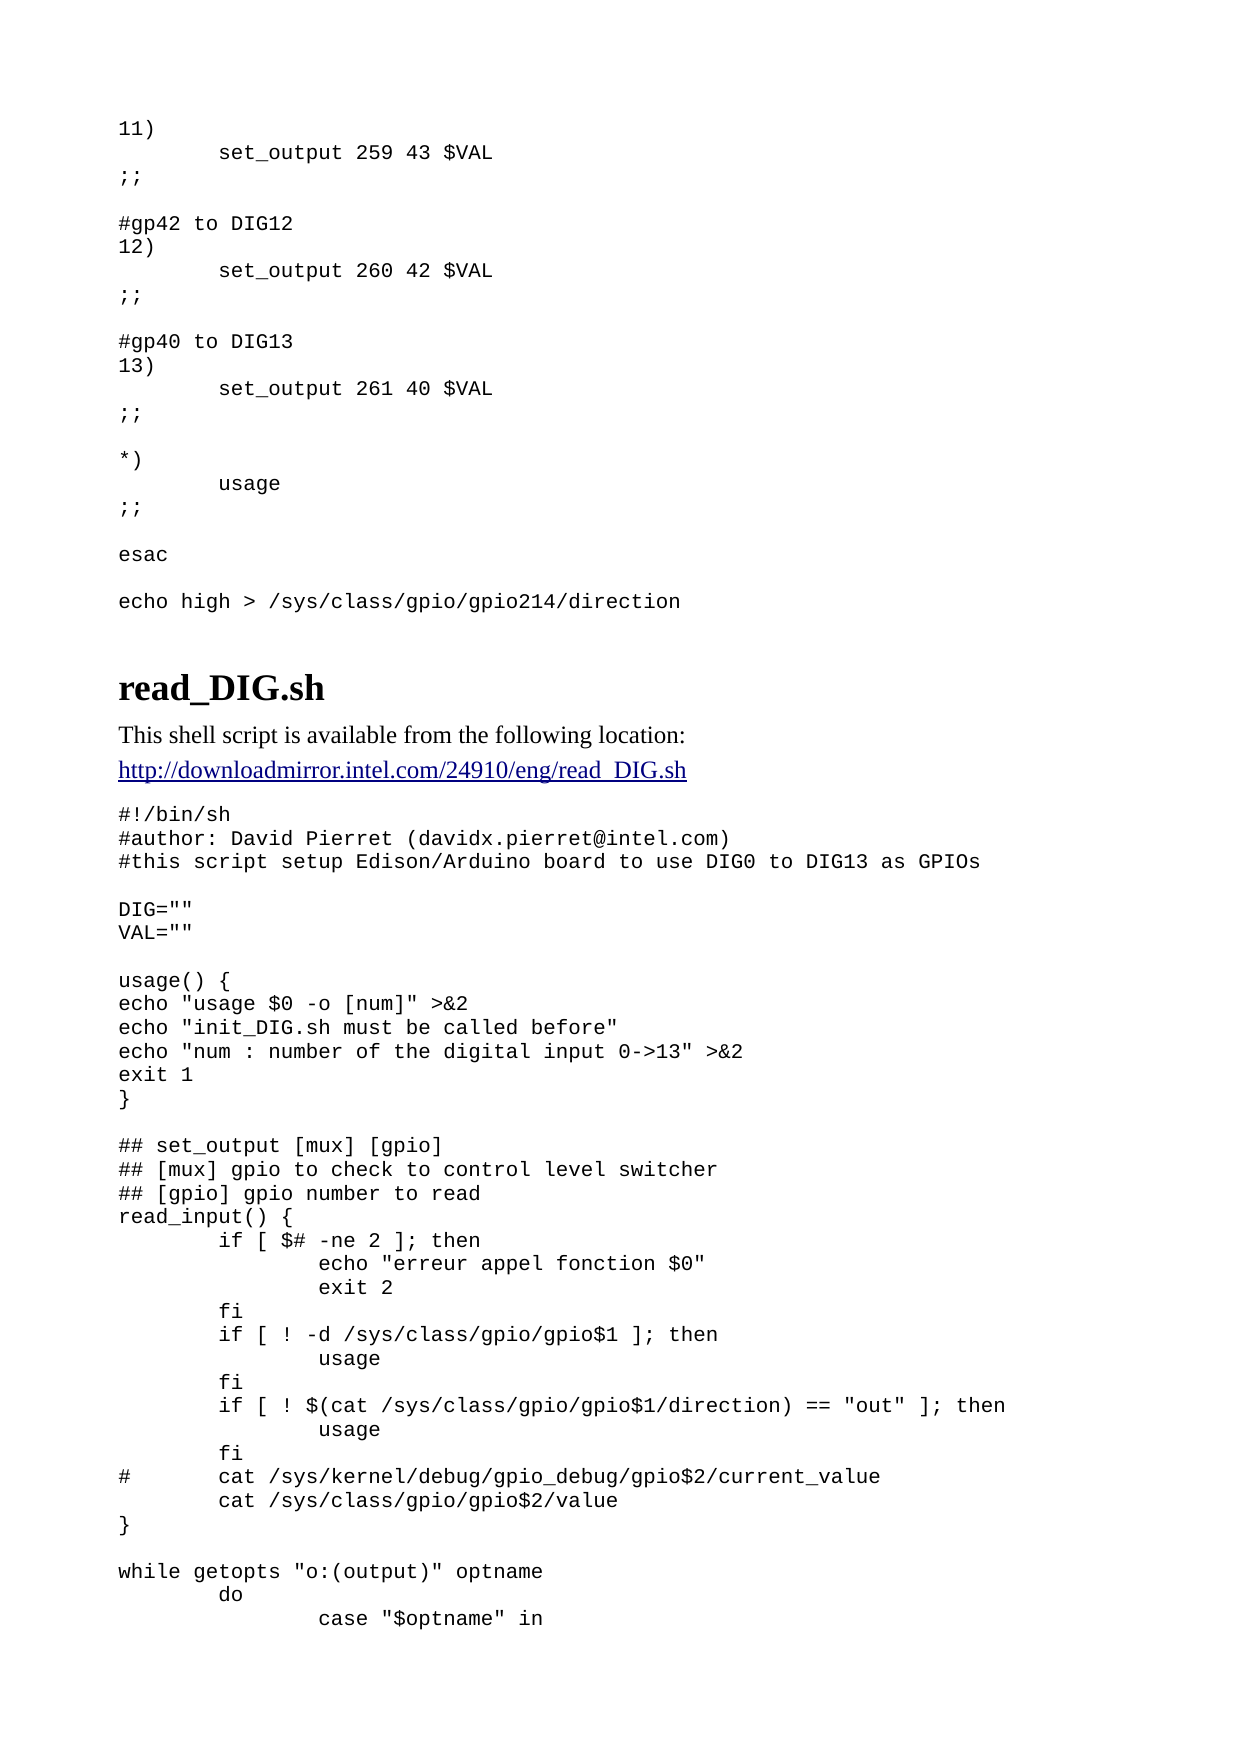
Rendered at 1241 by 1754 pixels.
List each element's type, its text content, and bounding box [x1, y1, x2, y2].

text echo "usage $0 -o [num]" >&2 [118, 993, 1122, 1017]
subtitle read_DIG.sh [118, 665, 1122, 708]
text } [118, 1088, 1122, 1112]
text echo high > /sys/class/gpio/gpio214/direction [118, 591, 1122, 615]
text while getopts "o:(output)" optname [118, 1561, 1122, 1584]
text #gp40 to DIG13 [118, 331, 1122, 354]
text set_output 260 42 $VAL [118, 260, 1122, 284]
text #this script setup Edison/Arduino board to use DIG0 to DIG13 as GPIOs [118, 851, 1122, 875]
text usage [118, 473, 1122, 496]
text ## set_output [mux] [gpio] [118, 1135, 1122, 1159]
text 12) [118, 236, 1122, 260]
text 11) [118, 118, 1122, 142]
text fi [118, 1372, 1122, 1395]
text exit 1 [118, 1064, 1122, 1088]
text #gp42 to DIG12 [118, 213, 1122, 236]
text usage [118, 1419, 1122, 1443]
text read_input() { [118, 1206, 1122, 1230]
text fi [118, 1301, 1122, 1324]
text 13) [118, 354, 1122, 378]
text *) [118, 449, 1122, 473]
text echo "num : number of the digital input 0->13" >&2 [118, 1041, 1122, 1064]
text This shell script is available from the following location: http://downloadmirror.intel.com/24910/eng/read_DIG.sh [118, 721, 1122, 784]
text } [118, 1513, 1122, 1537]
text set_output 259 43 $VAL [118, 142, 1122, 165]
text ;; [118, 402, 1122, 426]
text # cat /sys/kernel/debug/gpio_debug/gpio$2/current_value [118, 1466, 1122, 1490]
text echo "erreur appel fonction $0" [118, 1253, 1122, 1277]
text echo "init_DIG.sh must be called before" [118, 1017, 1122, 1041]
text ;; [118, 496, 1122, 520]
text ## [mux] gpio to check to control level switcher [118, 1159, 1122, 1182]
text do [118, 1584, 1122, 1608]
text #author: David Pierret (davidx.pierret@intel.com) [118, 828, 1122, 851]
text if [ ! -d /sys/class/gpio/gpio$1 ]; then [118, 1324, 1122, 1348]
text usage() { [118, 970, 1122, 993]
text ;; [118, 165, 1122, 189]
text ## [gpio] gpio number to read [118, 1182, 1122, 1206]
text exit 2 [118, 1277, 1122, 1301]
text esac [118, 544, 1122, 567]
text if [ $# -ne 2 ]; then [118, 1230, 1122, 1253]
text case "$optname" in [118, 1608, 1122, 1632]
text DIG="" [118, 899, 1122, 922]
text set_output 261 40 $VAL [118, 378, 1122, 402]
text if [ ! $(cat /sys/class/gpio/gpio$1/direction) == "out" ]; then [118, 1395, 1122, 1419]
text VAL="" [118, 922, 1122, 946]
text fi [118, 1443, 1122, 1466]
text #!/bin/sh [118, 804, 1122, 828]
text cat /sys/class/gpio/gpio$2/value [118, 1490, 1122, 1513]
text usage [118, 1348, 1122, 1372]
text ;; [118, 284, 1122, 307]
